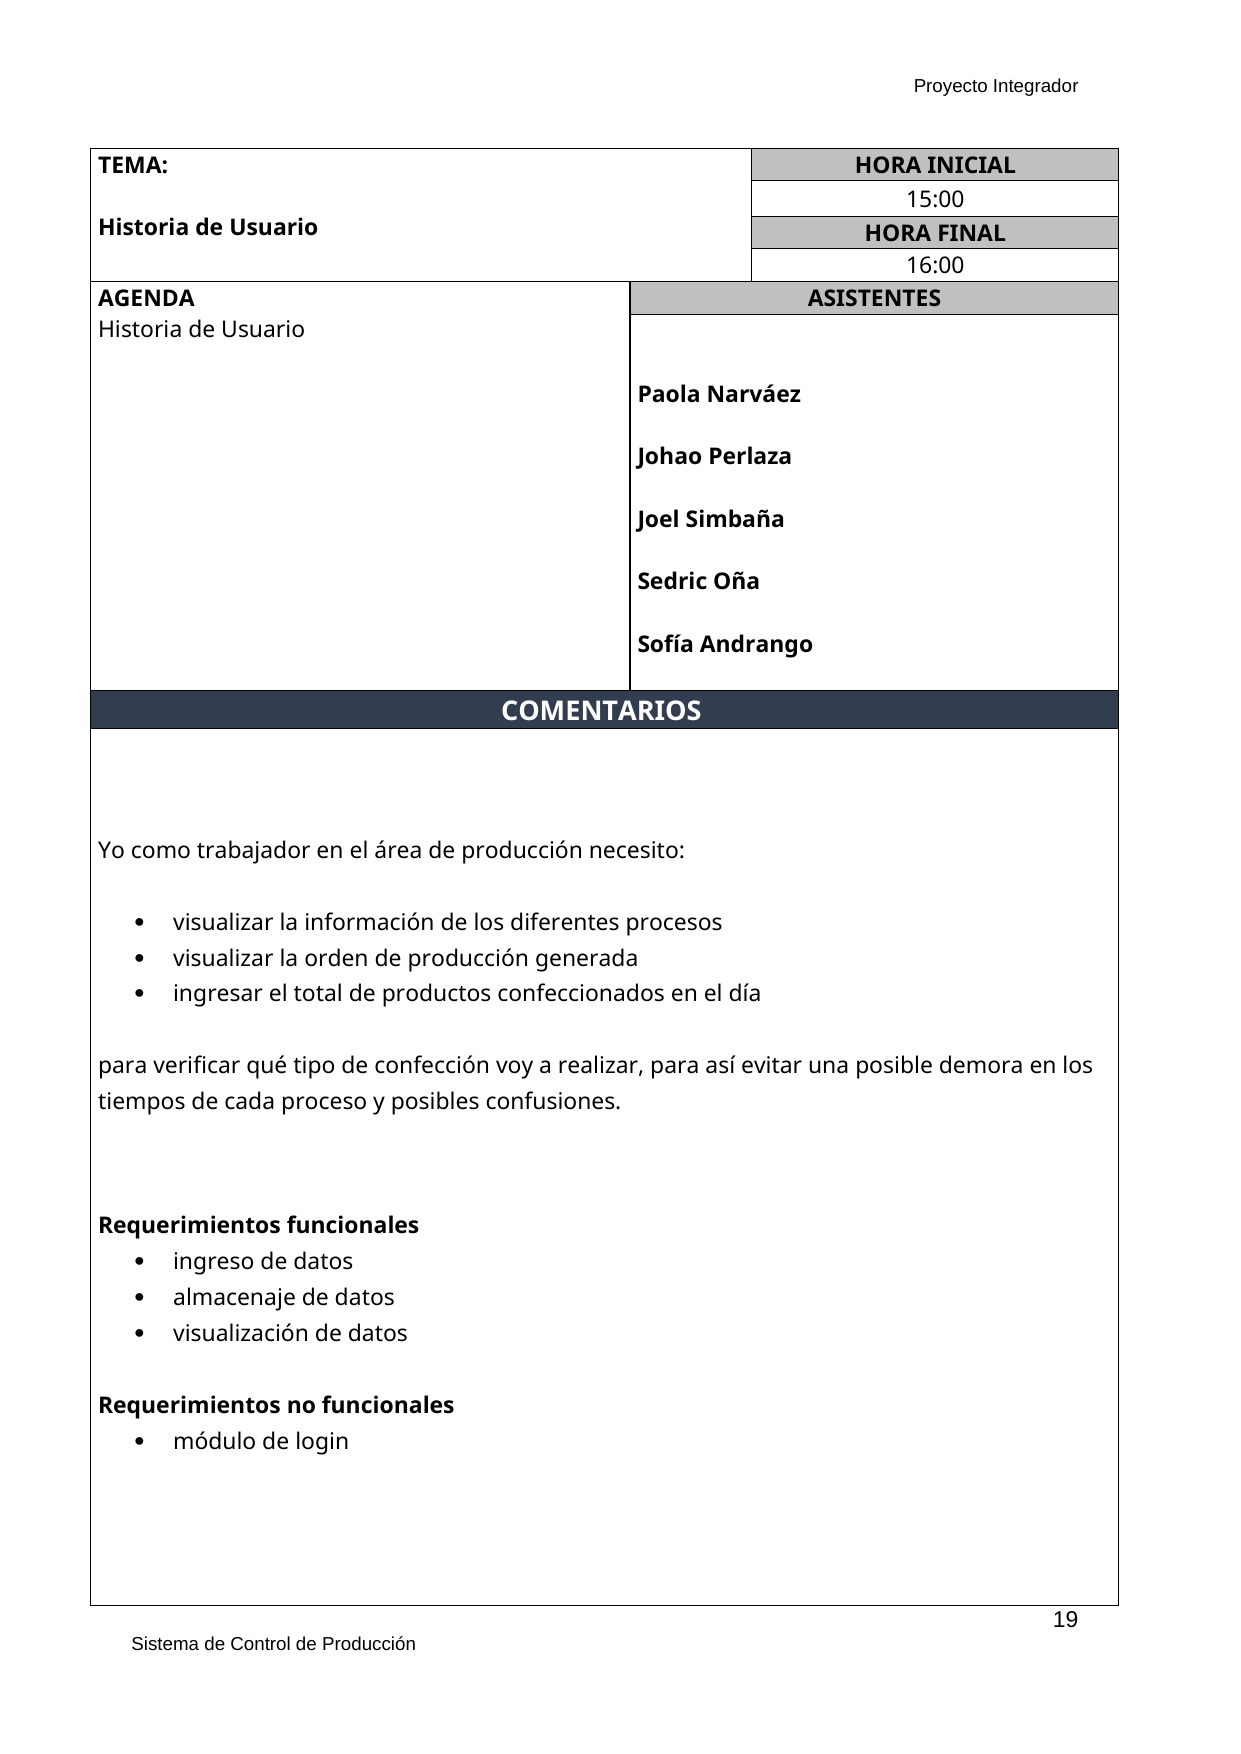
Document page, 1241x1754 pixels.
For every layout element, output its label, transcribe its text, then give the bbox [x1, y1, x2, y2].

table_cell AGENDA Historia de Usuario [91, 282, 629, 690]
table_cell Yo como trabajador en el área de producción necesito: visualizar la información de los diferentes procesos visualizar la orden de producción generada ingresar el total de productos confeccionados en el día para verificar qué tipo de confección voy a realizar, para así evitar una posible demora en los tiempos de cada proceso y posibles confusiones. Requerimientos funcionales ingreso de datos almacenaje de datos visualización de datos Requerimientos no funcionales módulo de login [91, 729, 1118, 1605]
table_cell HORA INICIAL [752, 149, 1118, 180]
table_cell ASISTENTES [631, 282, 1118, 314]
table_cell HORA FINAL [752, 217, 1118, 248]
table_cell Paola Narváez Johao Perlaza Joel Simbaña Sedric Oña Sofía Andrango [631, 315, 1118, 690]
table_cell 16:00 [752, 249, 1118, 281]
table_cell 15:00 [752, 181, 1118, 216]
table_cell TEMA: Historia de Usuario [91, 149, 751, 281]
table_cell COMENTARIOS [91, 691, 1118, 728]
